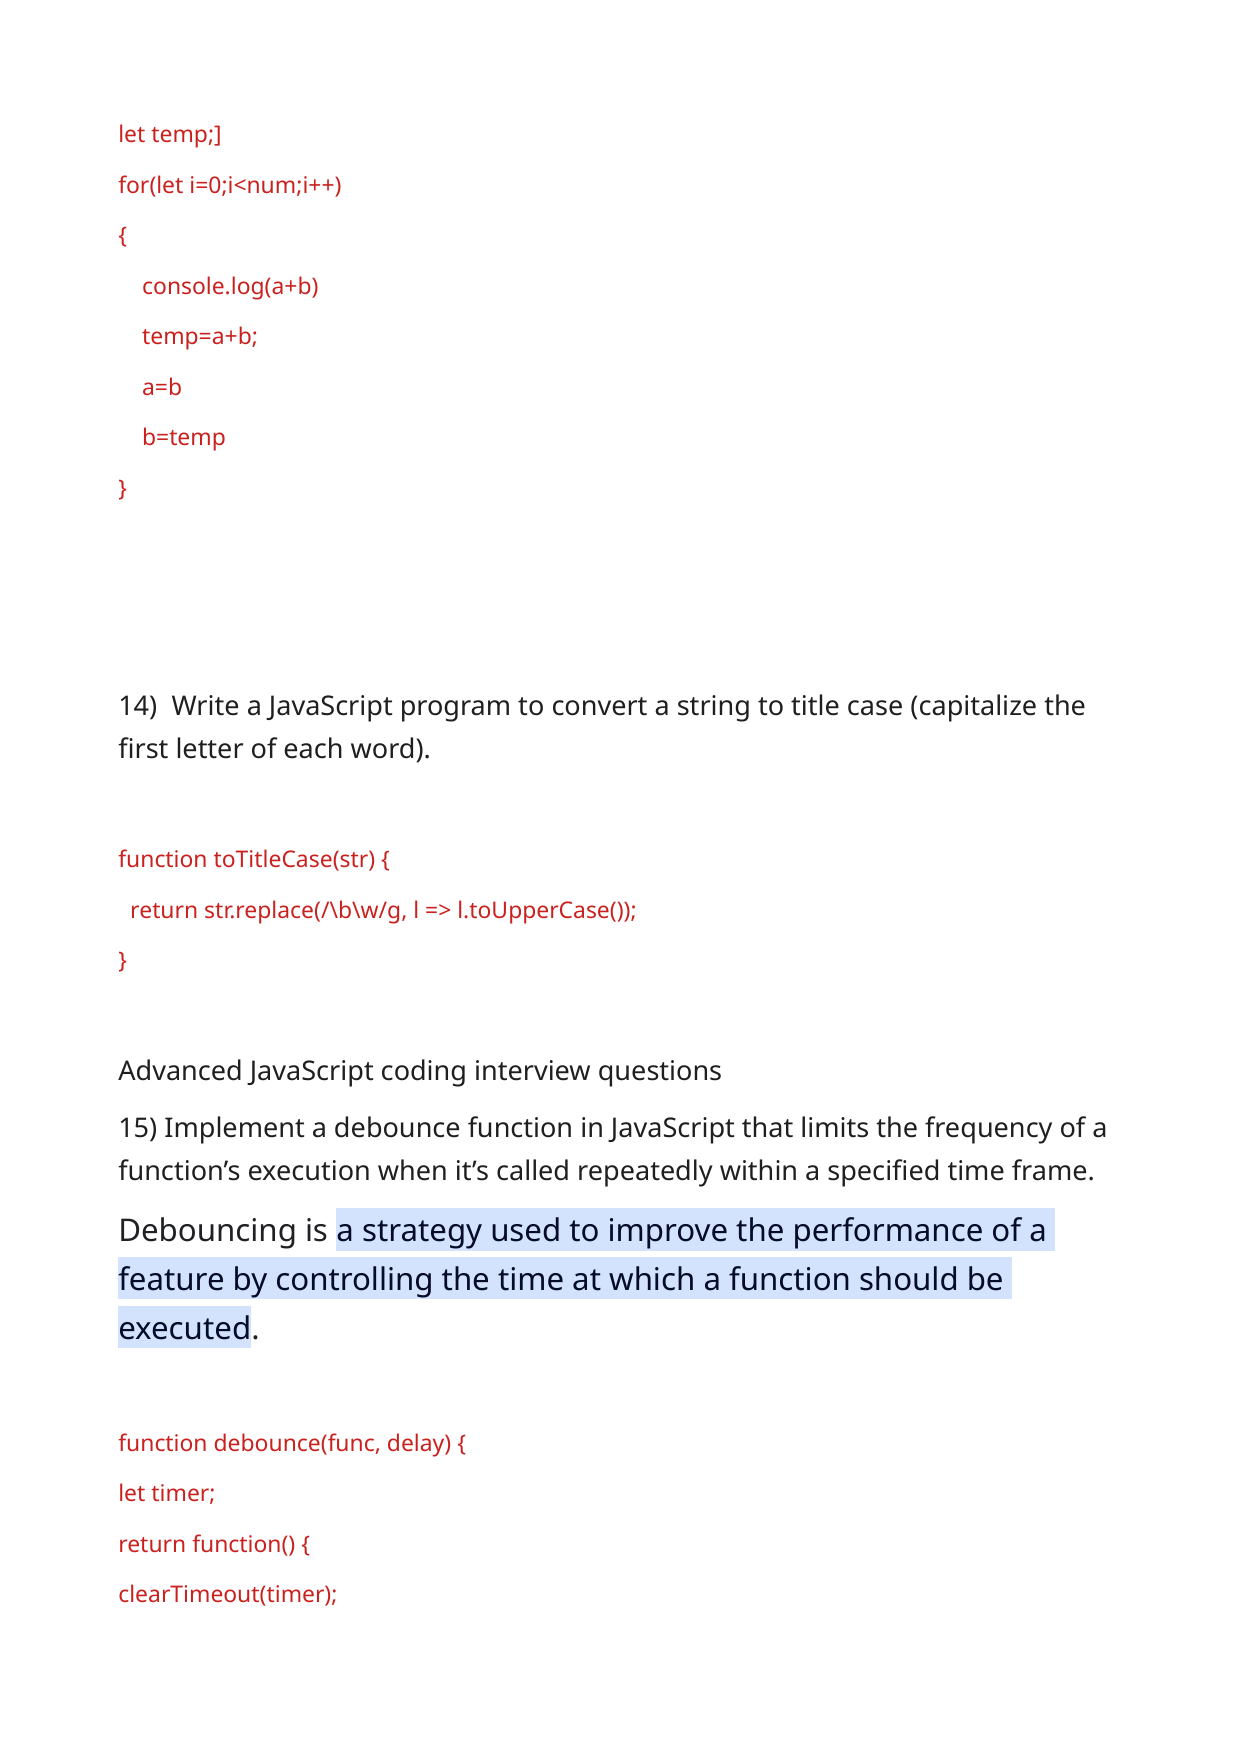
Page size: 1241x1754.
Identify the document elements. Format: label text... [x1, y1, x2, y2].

text { [118, 219, 1122, 250]
text for(let i=0;i<num;i++) [118, 169, 1122, 200]
text clearTimeout(timer); [118, 1578, 1122, 1609]
text temp=a+b; [118, 320, 1122, 351]
text } [118, 944, 1122, 975]
text return function() { [118, 1527, 1122, 1559]
text let temp;] [118, 118, 1122, 149]
text console.log(a+b) [118, 270, 1122, 301]
text let timer; [118, 1477, 1122, 1508]
text a=b [118, 371, 1122, 402]
text function toTitleCase(str) { [118, 843, 1122, 874]
text 14) Write a JavaScript program to convert a string to title case (capitalize the first letter of each word). [118, 687, 1122, 766]
text return str.replace(/\b\w/g, l => l.toUpperCase()); [118, 894, 1122, 925]
text Debouncing is a strategy used to improve the performance of a feature by controlling the time at which a function should be executed. [118, 1208, 1122, 1348]
text 15) Implement a debounce function in JavaScript that limits the frequency of a function’s execution when it’s called repeatedly within a specified time frame. [118, 1109, 1122, 1188]
text Advanced JavaScript coding interview questions [118, 1052, 1122, 1088]
text } [118, 472, 1122, 503]
text function debounce(func, delay) { [118, 1426, 1122, 1458]
text b=temp [118, 421, 1122, 452]
